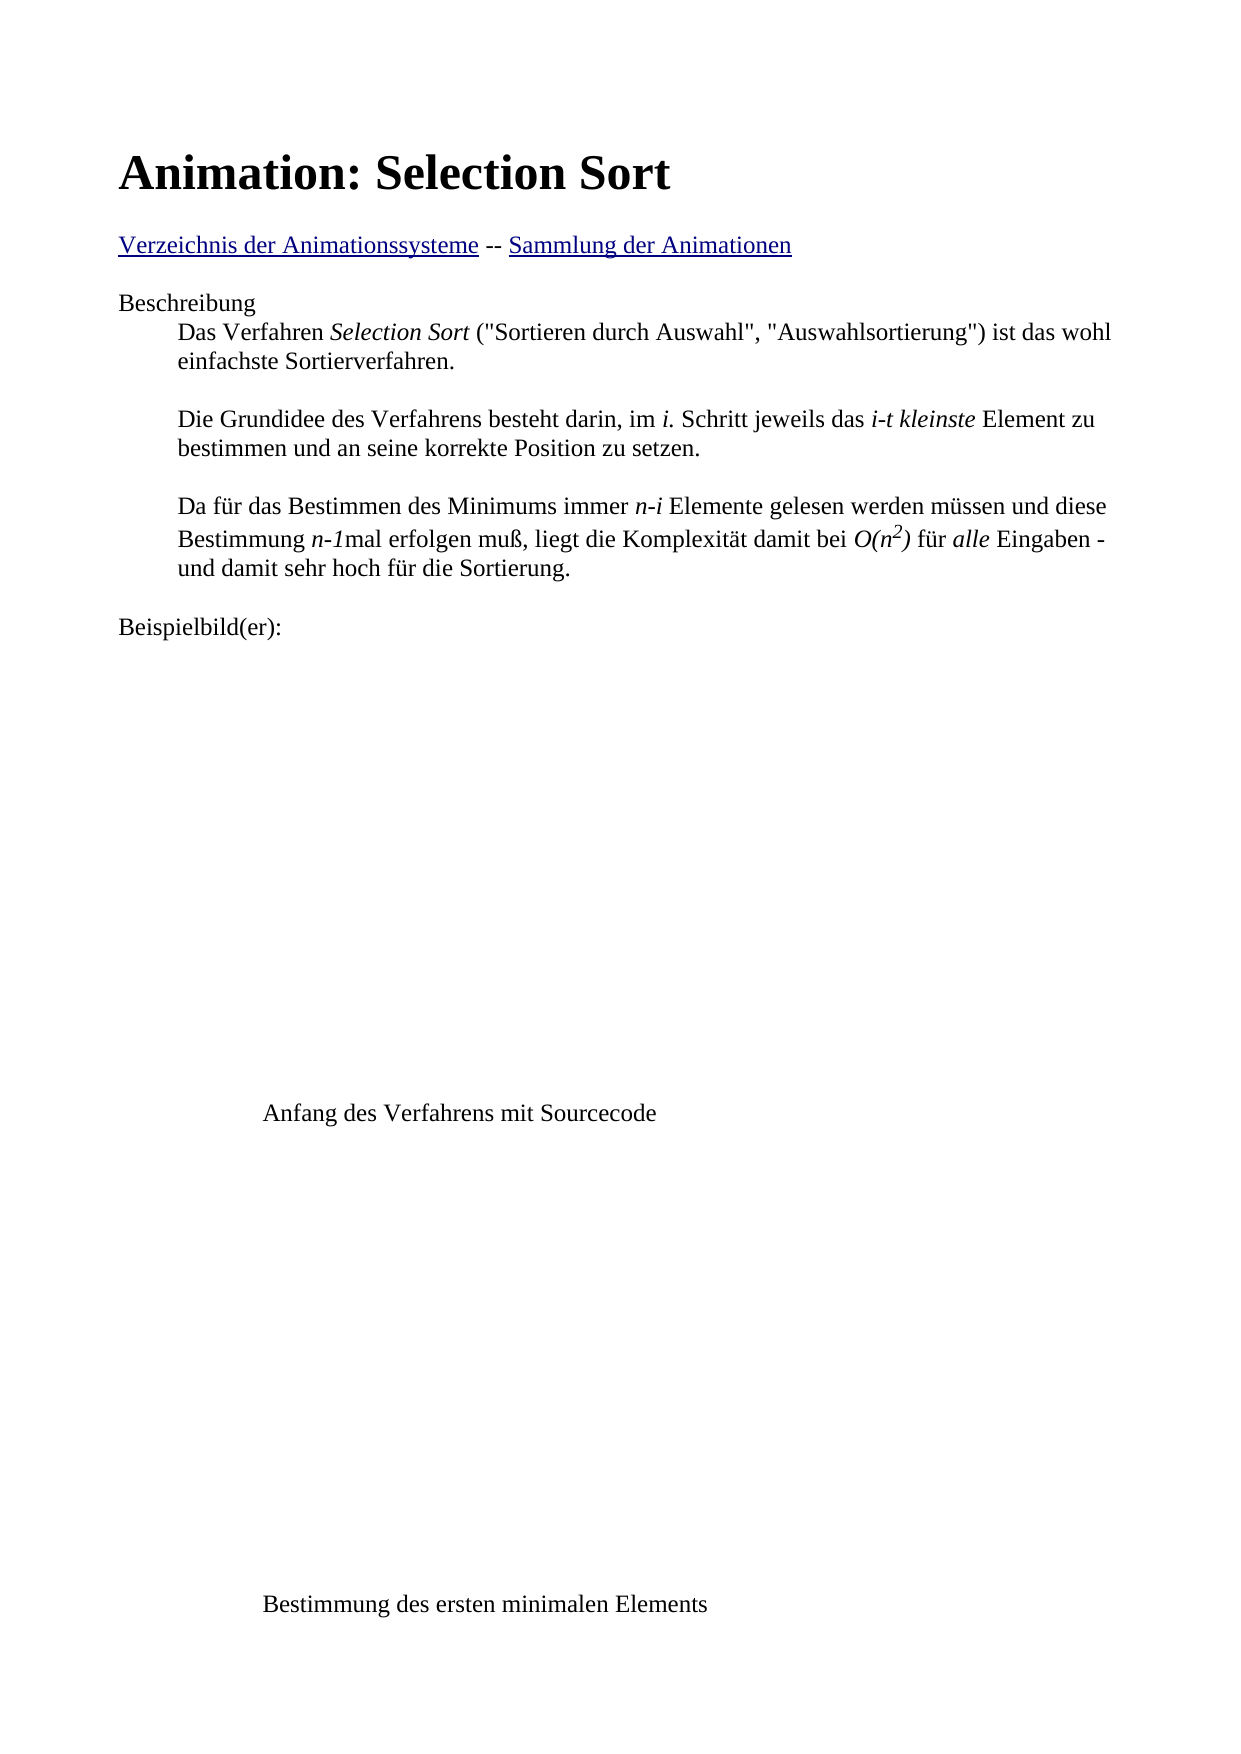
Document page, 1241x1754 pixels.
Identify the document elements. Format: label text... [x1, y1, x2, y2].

subtitle Animation: Selection Sort [118, 143, 1122, 201]
table_header [259, 640, 981, 1095]
subtitle Beispielbild(er): [118, 612, 1122, 640]
text Verzeichnis der Animationssysteme -- Sammlung der Animationen [118, 230, 1122, 259]
table_cell [259, 1130, 981, 1586]
list Das Verfahren Selection Sort ("Sortieren durch Auswahl", "Auswahlsortierung") ist das wohl einfachste Sortierverfahren. [177, 317, 1122, 374]
table_cell Bestimmung des ersten minimalen Elements [259, 1586, 981, 1621]
list Die Grundidee des Verfahrens besteht darin, im i. Schritt jeweils das i-t kleinste Element zu bestimmen und an seine korrekte Position zu setzen. [177, 404, 1122, 462]
table_cell Anfang des Verfahrens mit Sourcecode [259, 1095, 981, 1130]
subtitle Beschreibung [118, 288, 1122, 317]
list Da für das Bestimmen des Minimums immer n-i Elemente gelesen werden müssen und diese Bestimmung n-1mal erfolgen muß, liegt die Komplexität damit bei O(n2) für alle Eingaben - und damit sehr hoch für die Sortierung. [177, 491, 1122, 582]
